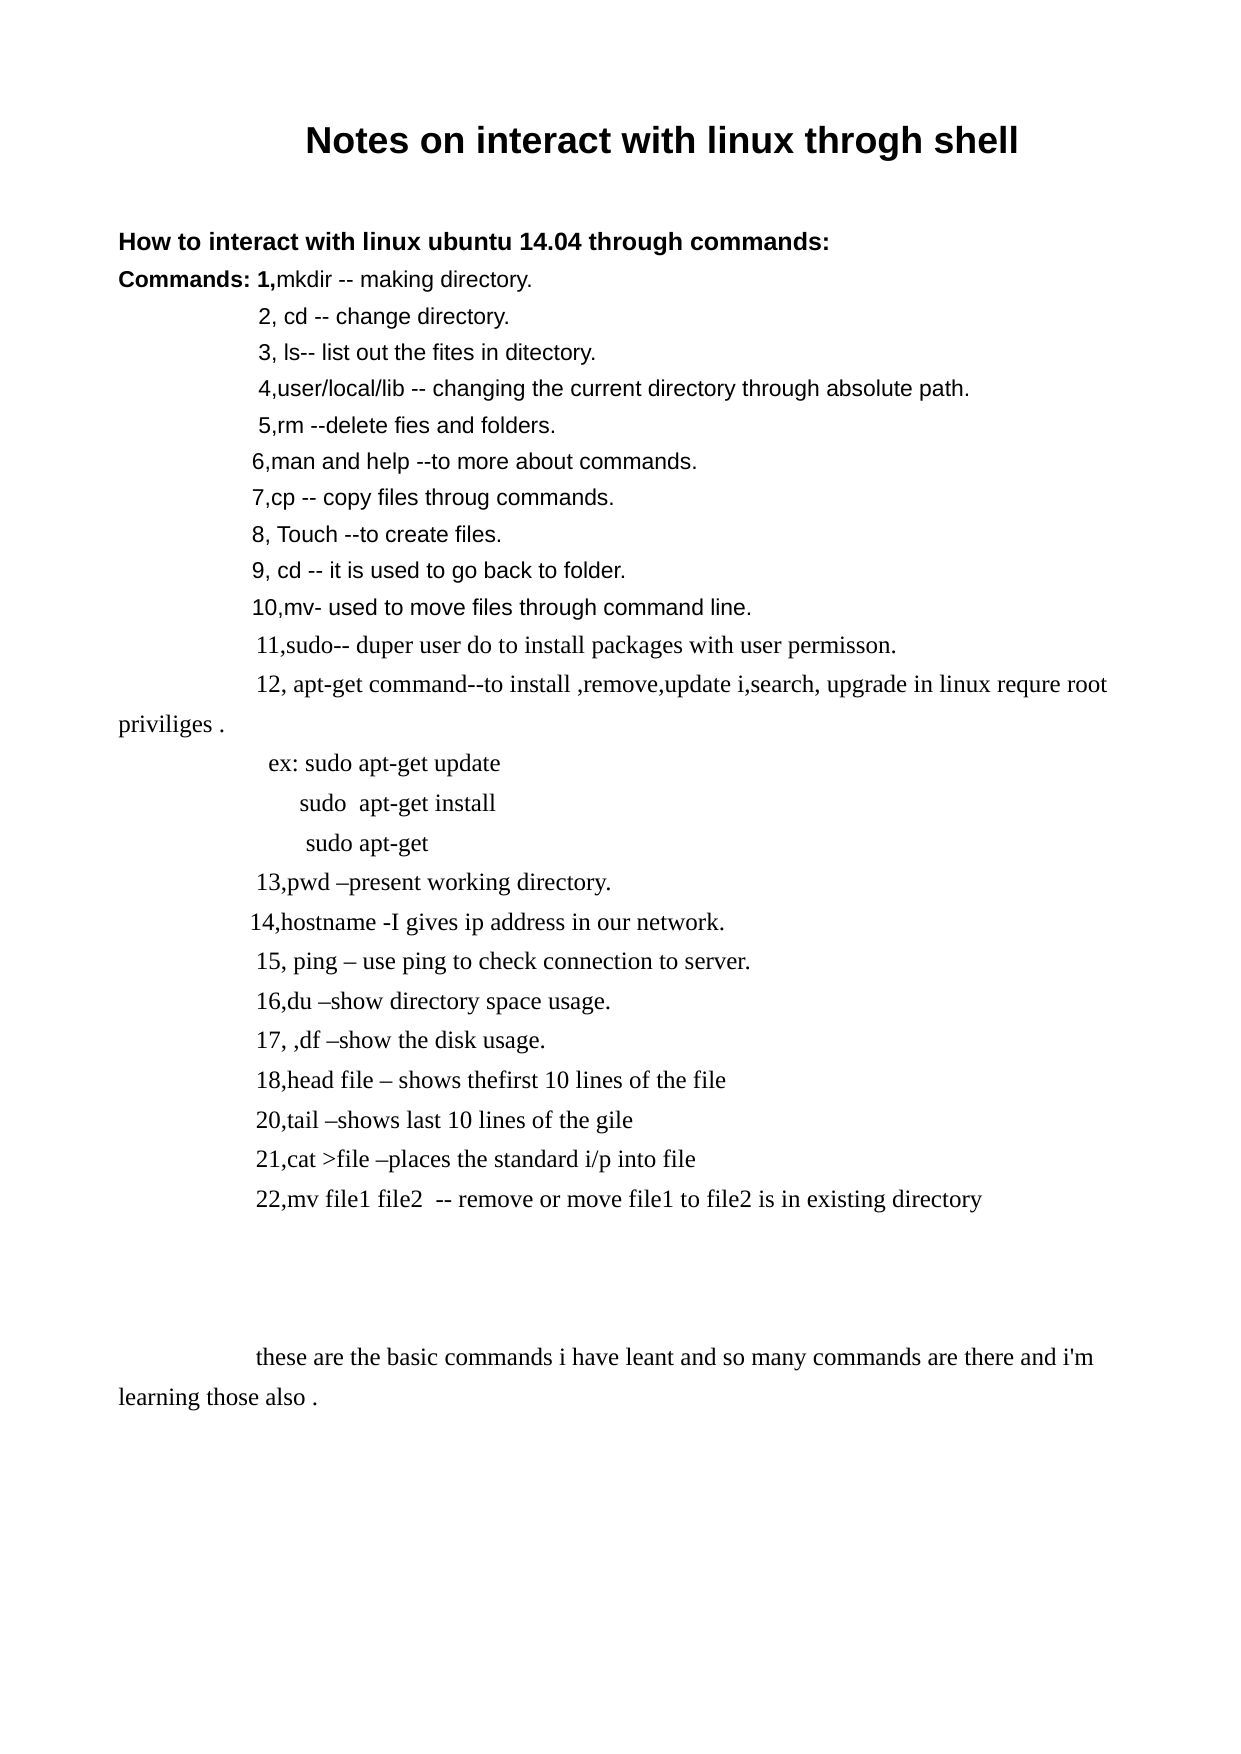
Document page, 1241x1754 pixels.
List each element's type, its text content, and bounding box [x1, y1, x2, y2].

text Commands: 1,mkdir -- making directory. [118, 266, 1122, 293]
text 9, cd -- it is used to go back to folder. [118, 557, 1122, 583]
text these are the basic commands i have leant and so many commands are there and i'm learning those also . [118, 1342, 1122, 1411]
text 13,pwd –present working directory. [118, 867, 1122, 896]
text 20,tail –shows last 10 lines of the gile [118, 1105, 1122, 1133]
text 21,cat >file –places the standard i/p into file [118, 1144, 1122, 1173]
text 4,user/local/lib -- changing the current directory through absolute path. [118, 375, 1122, 402]
text 5,rm --delete fies and folders. [118, 412, 1122, 438]
text 12, apt-get command--to install ,remove,update i,search, upgrade in linux requre root priviliges . [118, 669, 1122, 738]
text 8, Touch --to create files. [118, 521, 1122, 547]
text 14,hostname -I gives ip address in our network. [118, 907, 1122, 936]
text How to interact with linux ubuntu 14.04 through commands: [118, 227, 1122, 255]
text Notes on interact with linux throgh shell [118, 118, 1122, 161]
text 22,mv file1 file2 -- remove or move file1 to file2 is in existing directory [118, 1184, 1122, 1213]
text 17, ,df –show the disk usage. [118, 1026, 1122, 1054]
text 18,head file – shows thefirst 10 lines of the file [118, 1065, 1122, 1094]
text ex: sudo apt-get update [118, 748, 1122, 777]
text 2, cd -- change directory. [118, 303, 1122, 329]
text 6,man and help --to more about commands. [118, 448, 1122, 474]
text 11,sudo-- duper user do to install packages with user permisson. [118, 630, 1122, 658]
text 7,cp -- copy files throug commands. [118, 484, 1122, 511]
text sudo apt-get [118, 828, 1122, 856]
text 3, ls-- list out the fites in ditectory. [118, 339, 1122, 365]
text 10,mv- used to move files through command line. [118, 593, 1122, 620]
text sudo apt-get install [118, 788, 1122, 817]
text 15, ping – use ping to check connection to server. [118, 946, 1122, 975]
text 16,du –show directory space usage. [118, 986, 1122, 1015]
